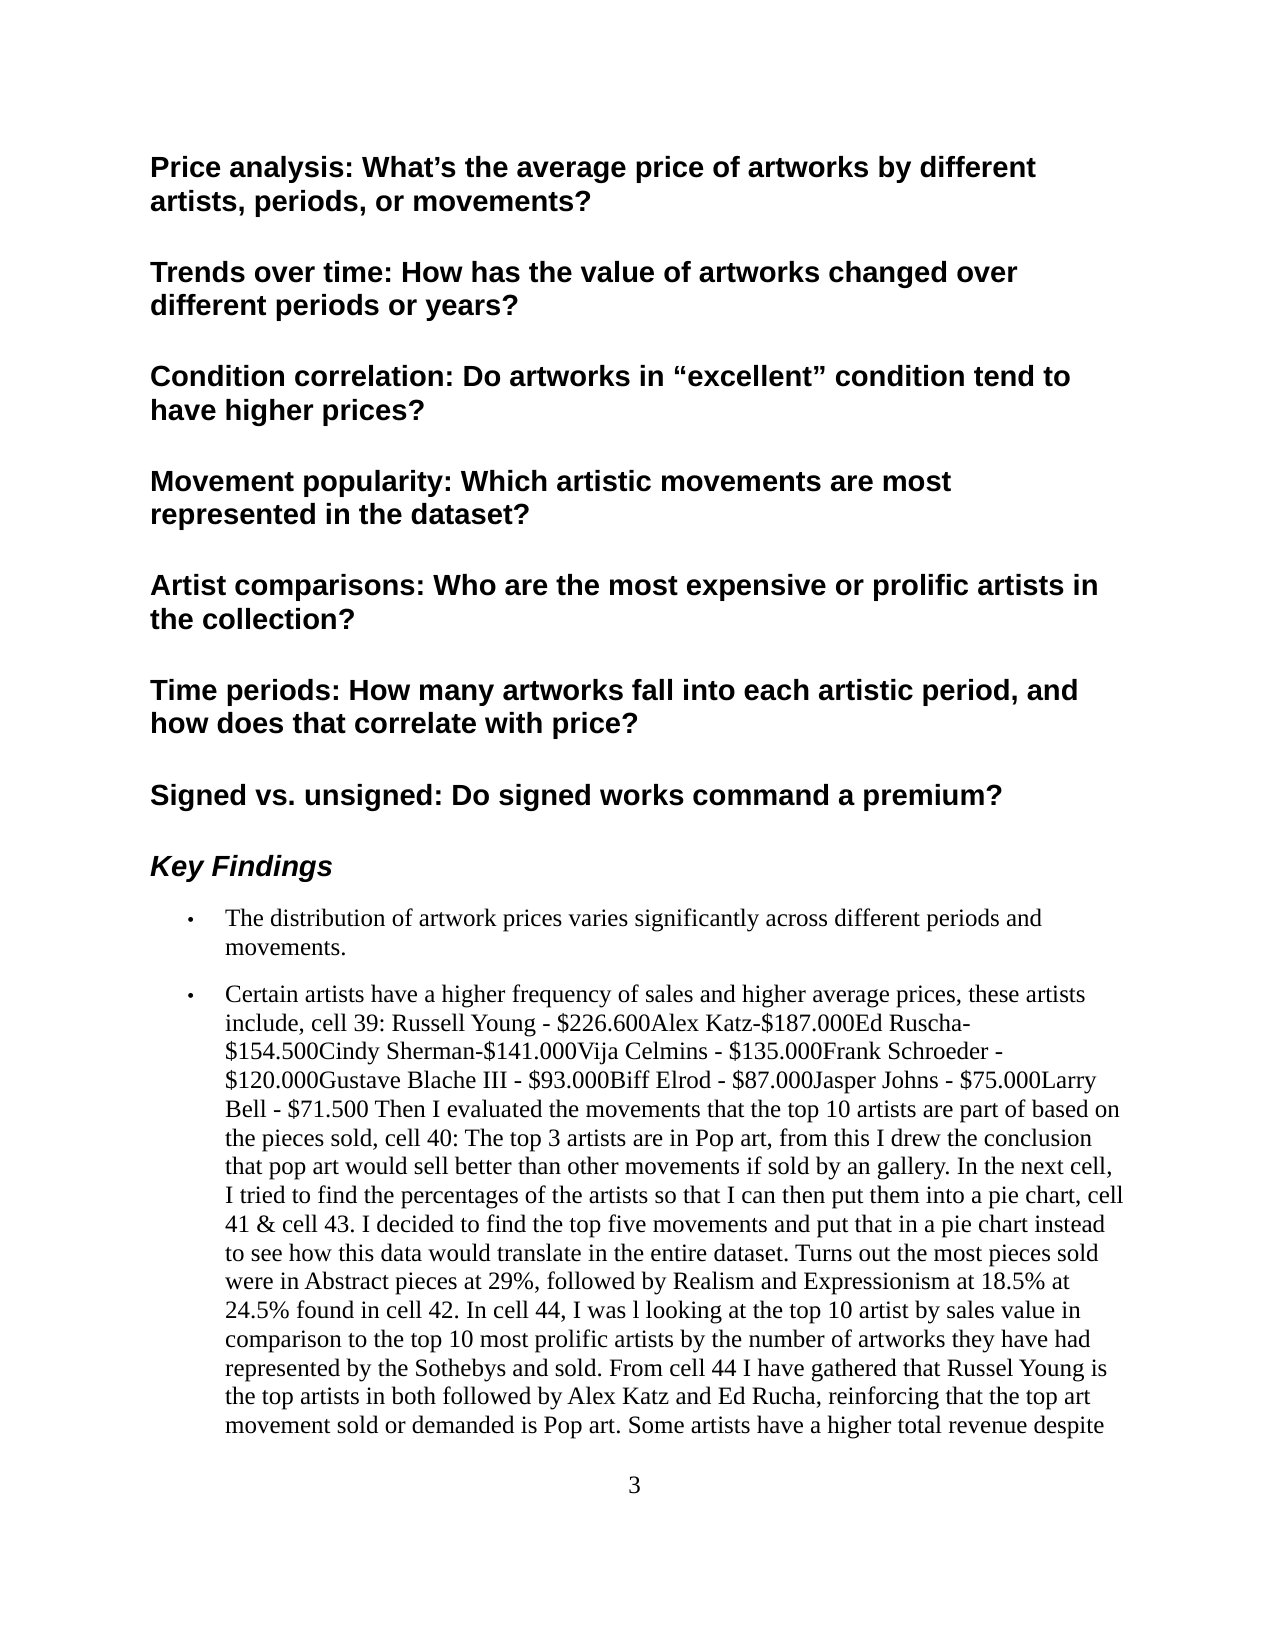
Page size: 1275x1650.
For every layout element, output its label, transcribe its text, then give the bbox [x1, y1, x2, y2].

subtitle Key Findings [150, 848, 1125, 882]
subtitle Price analysis: What’s the average price of artworks by different artists, periods, or movements? [150, 150, 1125, 217]
list The distribution of artwork prices varies significantly across different periods and movements. [187, 903, 1125, 961]
subtitle Trends over time: How has the value of artworks changed over different periods or years? [150, 254, 1125, 322]
subtitle Signed vs. unsigned: Do signed works command a premium? [150, 777, 1125, 811]
list Certain artists have a higher frequency of sales and higher average prices, these artists include, cell 39: Russell Young - $226.600Alex Katz-$187.000Ed Ruscha-$154.500Cindy Sherman-$141.000Vija Celmins - $135.000Frank Schroeder - $120.000Gustave Blache III - $93.000Biff Elrod - $87.000Jasper Johns - $75.000Larry Bell - $71.500 Then I evaluated the movements that the top 10 artists are part of based on the pieces sold, cell 40: The top 3 artists are in Pop art, from this I drew the conclusion that pop art would sell better than other movements if sold by an gallery. In the next cell, I tried to find the percentages of the artists so that I can then put them into a pie chart, cell 41 & cell 43. I decided to find the top five movements and put that in a pie chart instead to see how this data would translate in the entire dataset. Turns out the most pieces sold were in Abstract pieces at 29%, followed by Realism and Expressionism at 18.5% at 24.5% found in cell 42. In cell 44, I was l looking at the top 10 artist by sales value in comparison to the top 10 most prolific artists by the number of artworks they have had represented by the Sothebys and sold. From cell 44 I have gathered that Russel Young is the top artists in both followed by Alex Katz and Ed Rucha, reinforcing that the top art movement sold or demanded is Pop art. Some artists have a higher total revenue despite [187, 979, 1125, 1439]
subtitle Condition correlation: Do artworks in “excellent” condition tend to have higher prices? [150, 359, 1125, 426]
subtitle Movement popularity: Which artistic movements are most represented in the dataset? [150, 464, 1125, 531]
subtitle Artist comparisons: Who are the most expensive or prolific artists in the collection? [150, 568, 1125, 635]
subtitle Time periods: How many artworks fall into each artistic period, and how does that correlate with price? [150, 673, 1125, 740]
